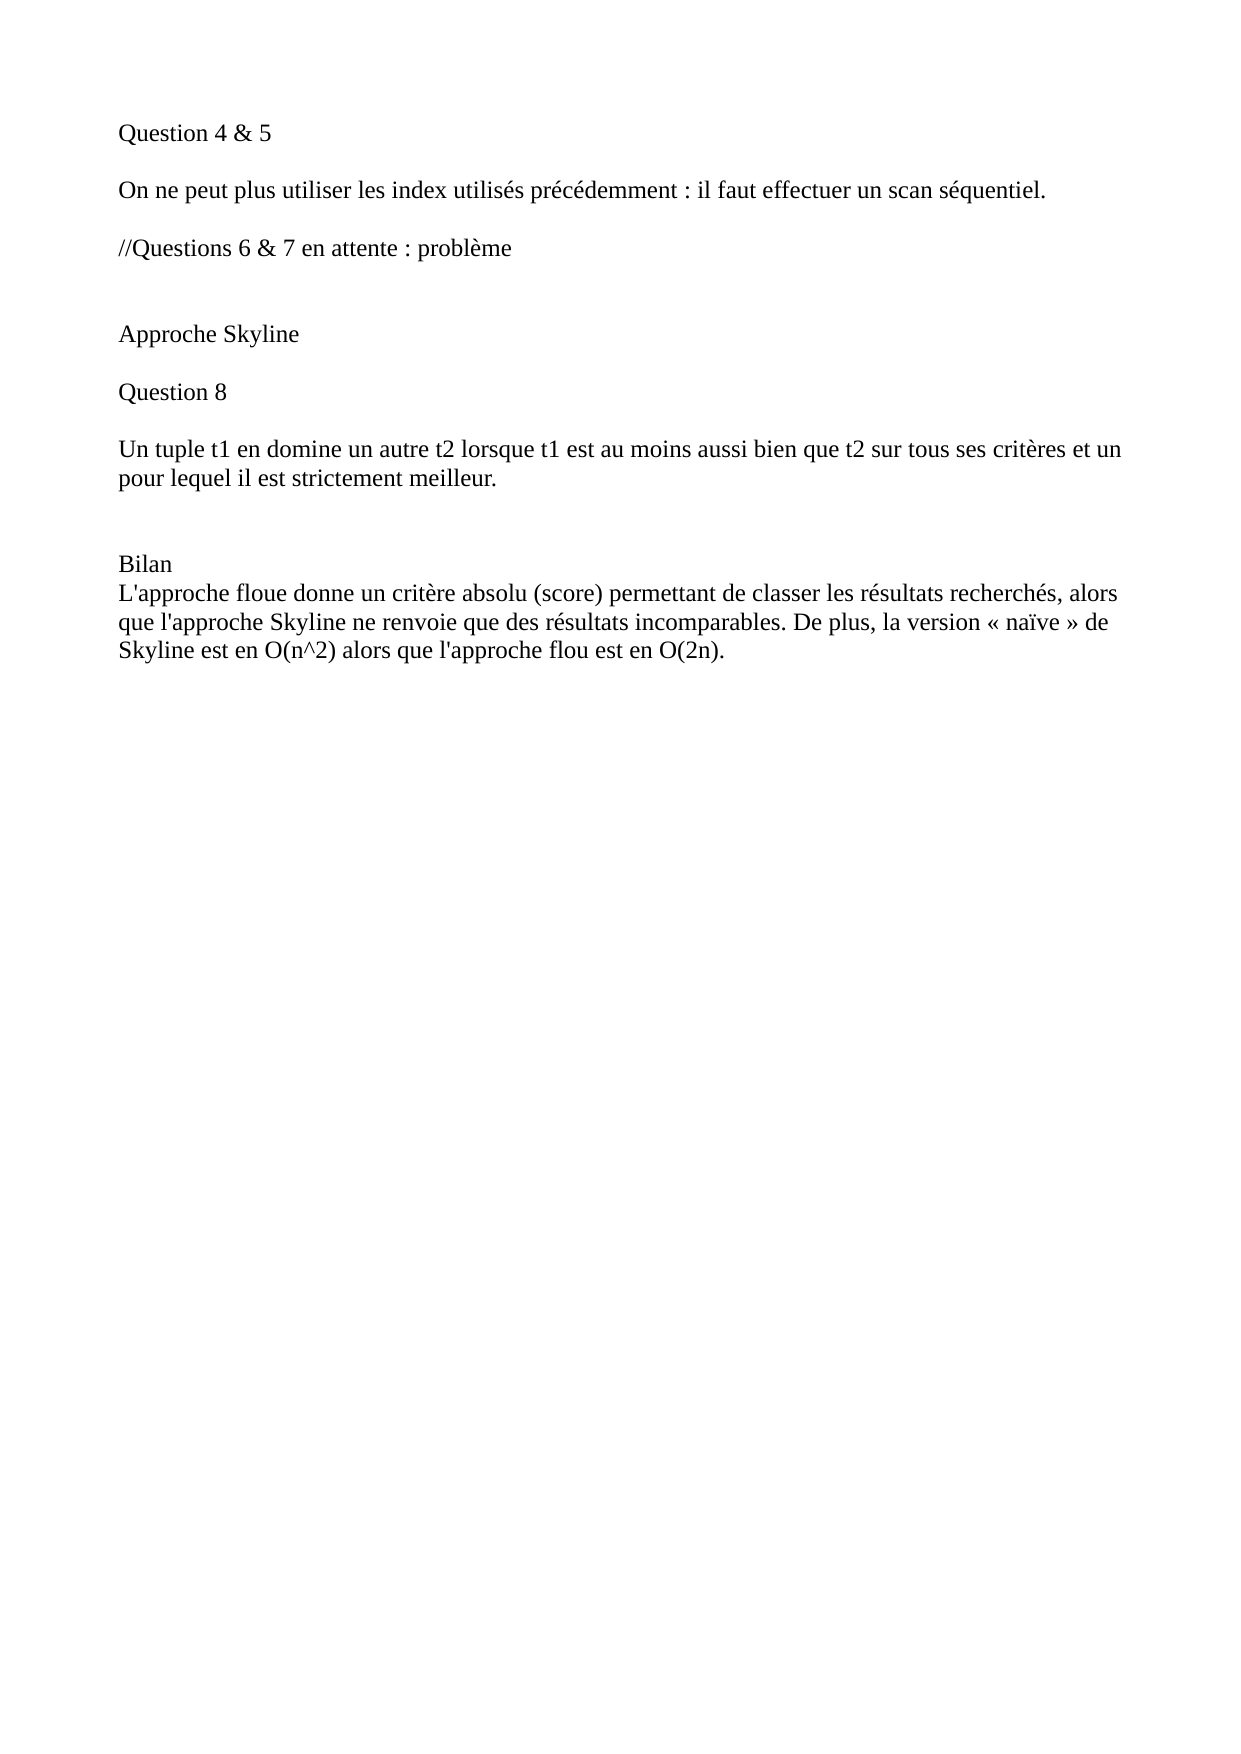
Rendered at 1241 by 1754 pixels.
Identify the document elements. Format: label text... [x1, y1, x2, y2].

text Approche Skyline [118, 319, 1122, 348]
text Un tuple t1 en domine un autre t2 lorsque t1 est au moins aussi bien que t2 sur tous ses critères et un pour lequel il est strictement meilleur. [118, 434, 1122, 492]
text L'approche floue donne un critère absolu (score) permettant de classer les résultats recherchés, alors que l'approche Skyline ne renvoie que des résultats incomparables. De plus, la version « naïve » de Skyline est en O(n^2) alors que l'approche flou est en O(2n). [118, 578, 1122, 664]
text Question 8 [118, 377, 1122, 406]
text Question 4 & 5 [118, 118, 1122, 147]
text Bilan [118, 549, 1122, 578]
text //Questions 6 & 7 en attente : problème [118, 233, 1122, 262]
text On ne peut plus utiliser les index utilisés précédemment : il faut effectuer un scan séquentiel. [118, 176, 1122, 204]
